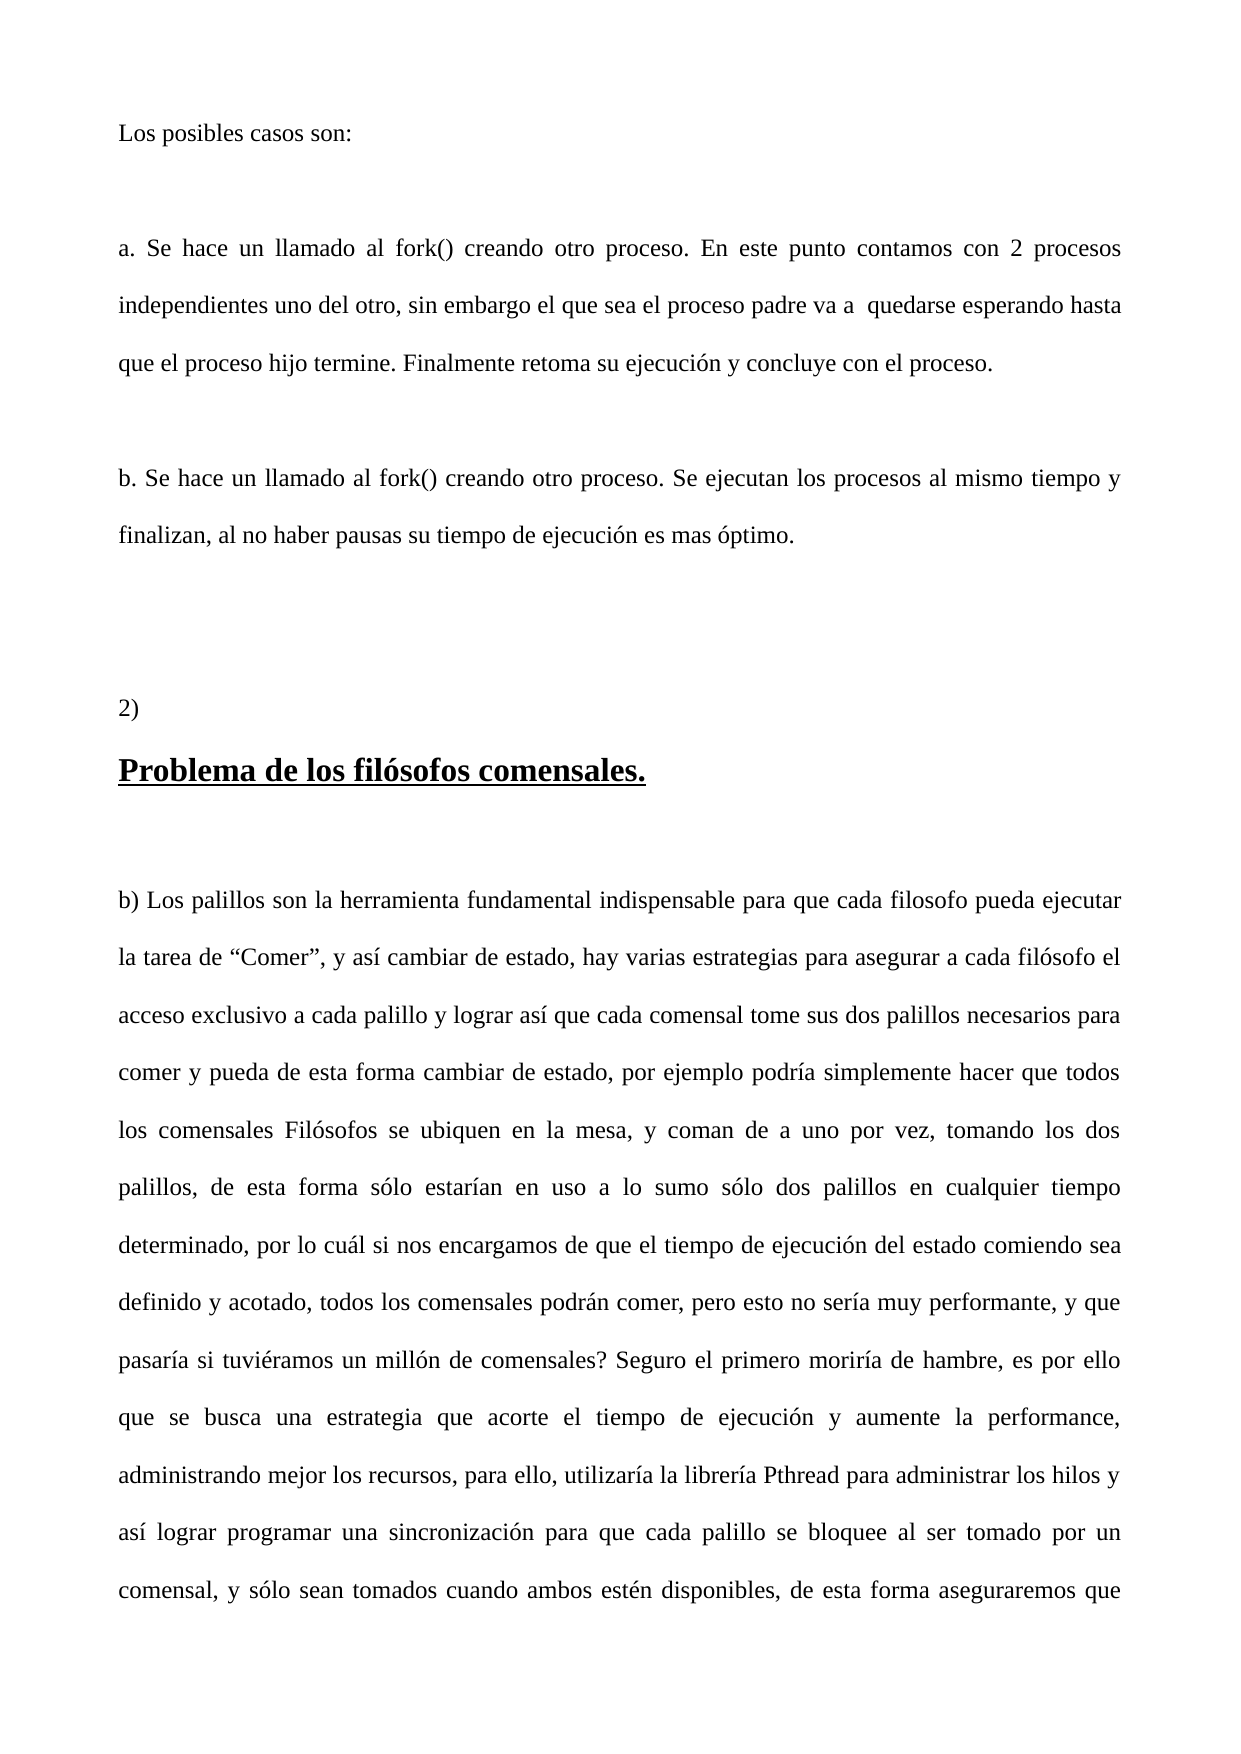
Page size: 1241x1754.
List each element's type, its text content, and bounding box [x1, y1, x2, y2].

text Los posibles casos son: [118, 118, 1122, 147]
text b) Los palillos son la herramienta fundamental indispensable para que cada filosofo pueda ejecutar la tarea de “Comer”, y así cambiar de estado, hay varias estrategias para asegurar a cada filósofo el acceso exclusivo a cada palillo y lograr así que cada comensal tome sus dos palillos necesarios para comer y pueda de esta forma cambiar de estado, por ejemplo podría simplemente hacer que todos los comensales Filósofos se ubiquen en la mesa, y coman de a uno por vez, tomando los dos palillos, de esta forma sólo estarían en uso a lo sumo sólo dos palillos en cualquier tiempo determinado, por lo cuál si nos encargamos de que el tiempo de ejecución del estado comiendo sea definido y acotado, todos los comensales podrán comer, pero esto no sería muy performante, y que pasaría si tuviéramos un millón de comensales? Seguro el primero moriría de hambre, es por ello que se busca una estrategia que acorte el tiempo de ejecución y aumente la performance, administrando mejor los recursos, para ello, utilizaría la librería Pthread para administrar los hilos y así lograr programar una sincronización para que cada palillo se bloquee al ser tomado por un comensal, y sólo sean tomados cuando ambos estén disponibles, de esta forma aseguraremos que [118, 885, 1122, 1603]
text Problema de los filósofos comensales. [118, 751, 1122, 789]
text a. Se hace un llamado al fork() creando otro proceso. En este punto contamos con 2 procesos independientes uno del otro, sin embargo el que sea el proceso padre va a quedarse esperando hasta que el proceso hijo termine. Finalmente retoma su ejecución y concluye con el proceso. [118, 233, 1122, 377]
text b. Se hace un llamado al fork() creando otro proceso. Se ejecutan los procesos al mismo tiempo y finalizan, al no haber pausas su tiempo de ejecución es mas óptimo. [118, 463, 1122, 549]
text 2) [118, 693, 1122, 722]
